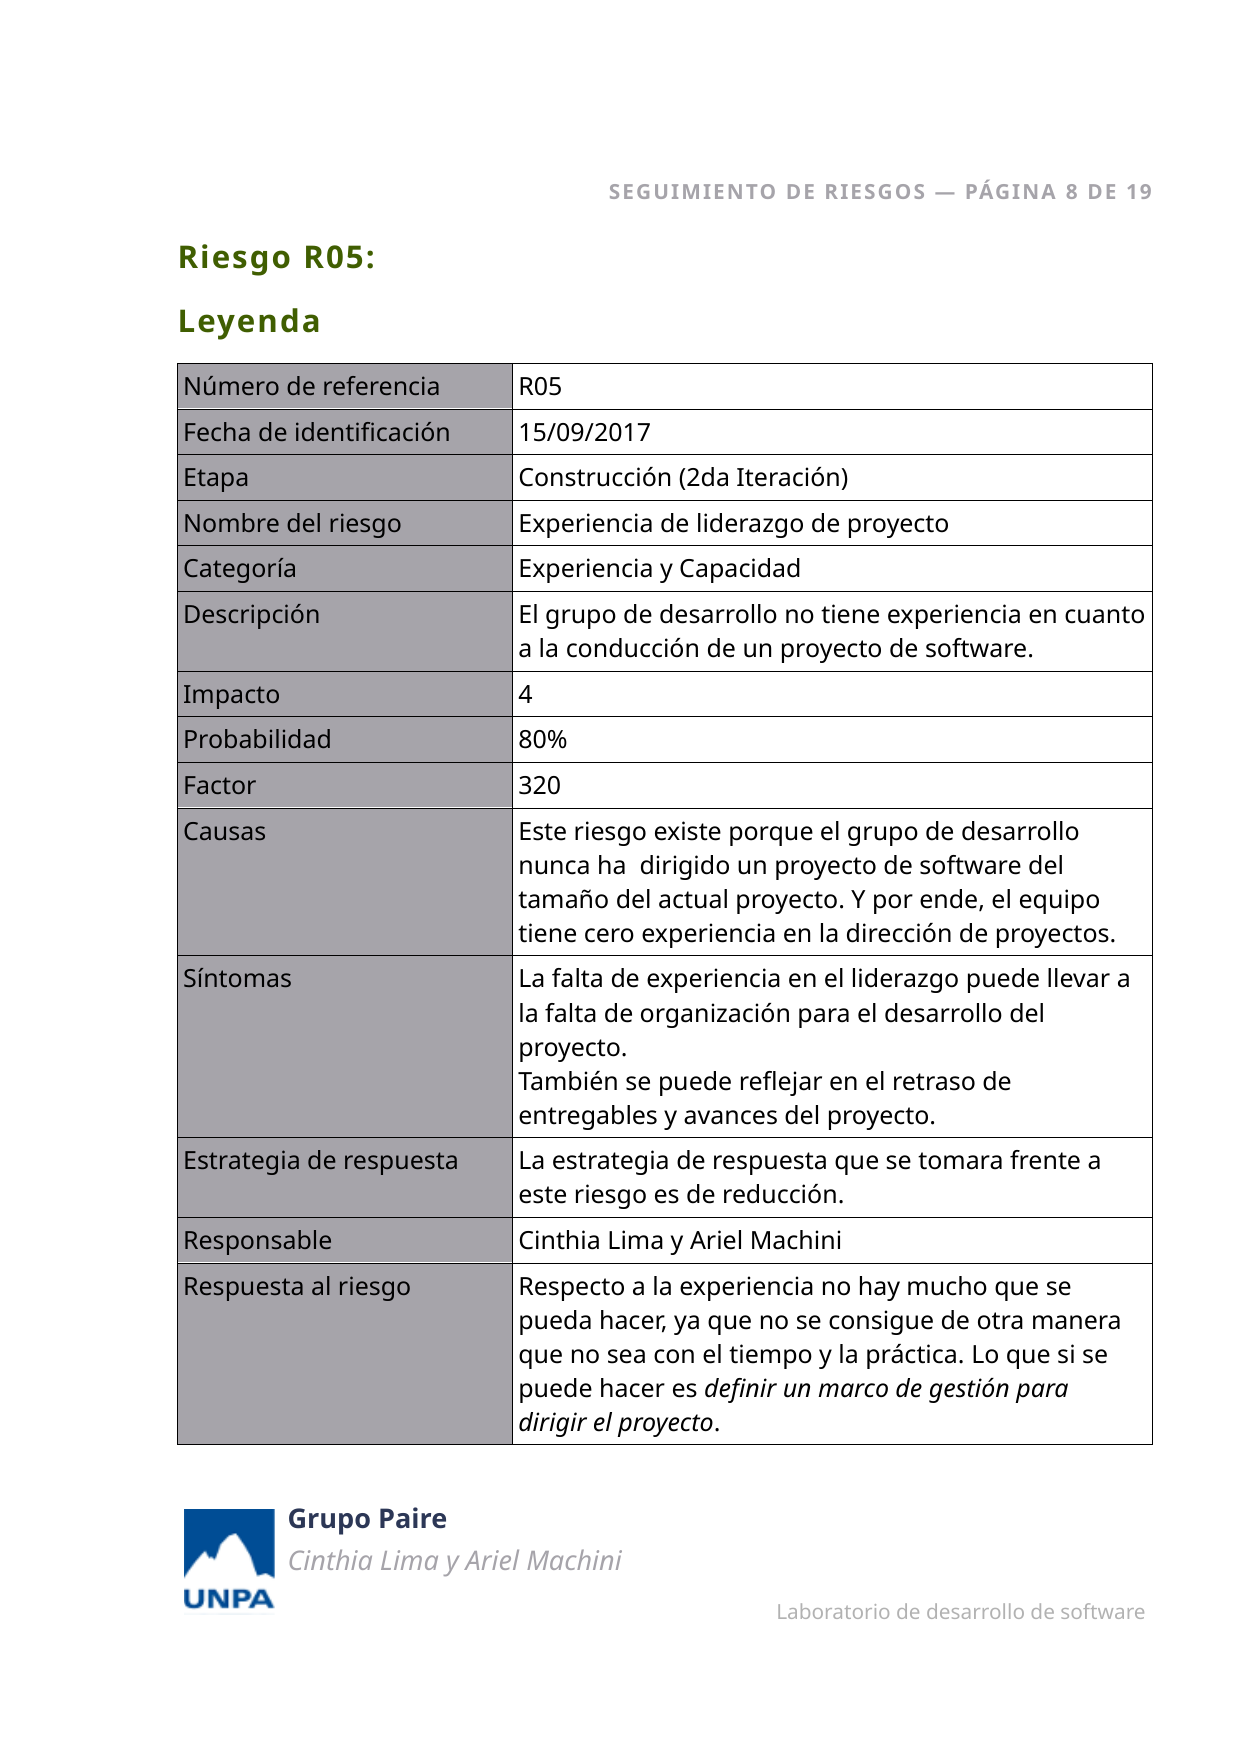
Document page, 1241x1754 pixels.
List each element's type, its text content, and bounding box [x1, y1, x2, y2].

table_header Número de referencia [178, 364, 512, 408]
table_cell Descripción [178, 592, 512, 671]
table_cell Este riesgo existe porque el grupo de desarrollo nunca ha dirigido un proyecto de software del tamaño del actual proyecto. Y por ende, el equipo tiene cero experiencia en la dirección de proyectos. [513, 809, 1152, 955]
picture [184, 1509, 275, 1615]
table_cell Etapa [178, 455, 512, 500]
table_cell La estrategia de respuesta que se tomara frente a este riesgo es de reducción. [513, 1138, 1152, 1217]
table_cell Cinthia Lima y Ariel Machini [513, 1218, 1152, 1262]
table_cell 15/09/2017 [513, 410, 1152, 454]
text Leyenda [177, 299, 1152, 342]
table_cell Causas [178, 809, 512, 955]
table_cell Fecha de identificación [178, 410, 512, 454]
table_cell Respuesta al riesgo [178, 1264, 512, 1444]
table_cell Construcción (2da Iteración) [513, 455, 1152, 500]
table_cell Nombre del riesgo [178, 501, 512, 545]
table_cell Probabilidad [178, 717, 512, 762]
table_cell 4 [513, 672, 1152, 716]
table_cell Síntomas [178, 956, 512, 1137]
table_cell Estrategia de respuesta [178, 1138, 512, 1217]
table_cell 320 [513, 763, 1152, 807]
table_cell Categoría [178, 546, 512, 591]
table_cell Responsable [178, 1218, 512, 1262]
table_header R05 [513, 364, 1152, 408]
table_cell Experiencia y Capacidad [513, 546, 1152, 591]
table_cell Respecto a la experiencia no hay mucho que se pueda hacer, ya que no se consigue de otra manera que no sea con el tiempo y la práctica. Lo que si se puede hacer es definir un marco de gestión para dirigir el proyecto. [513, 1264, 1152, 1444]
text Riesgo R05: [177, 235, 1152, 278]
table_cell El grupo de desarrollo no tiene experiencia en cuanto a la conducción de un proyecto de software. [513, 592, 1152, 671]
table_cell Factor [178, 763, 512, 807]
table_cell La falta de experiencia en el liderazgo puede llevar a la falta de organización para el desarrollo del proyecto. También se puede reflejar en el retraso de entregables y avances del proyecto. [513, 956, 1152, 1137]
table_cell Experiencia de liderazgo de proyecto [513, 501, 1152, 545]
table_cell 80% [513, 717, 1152, 762]
table_cell Impacto [178, 672, 512, 716]
